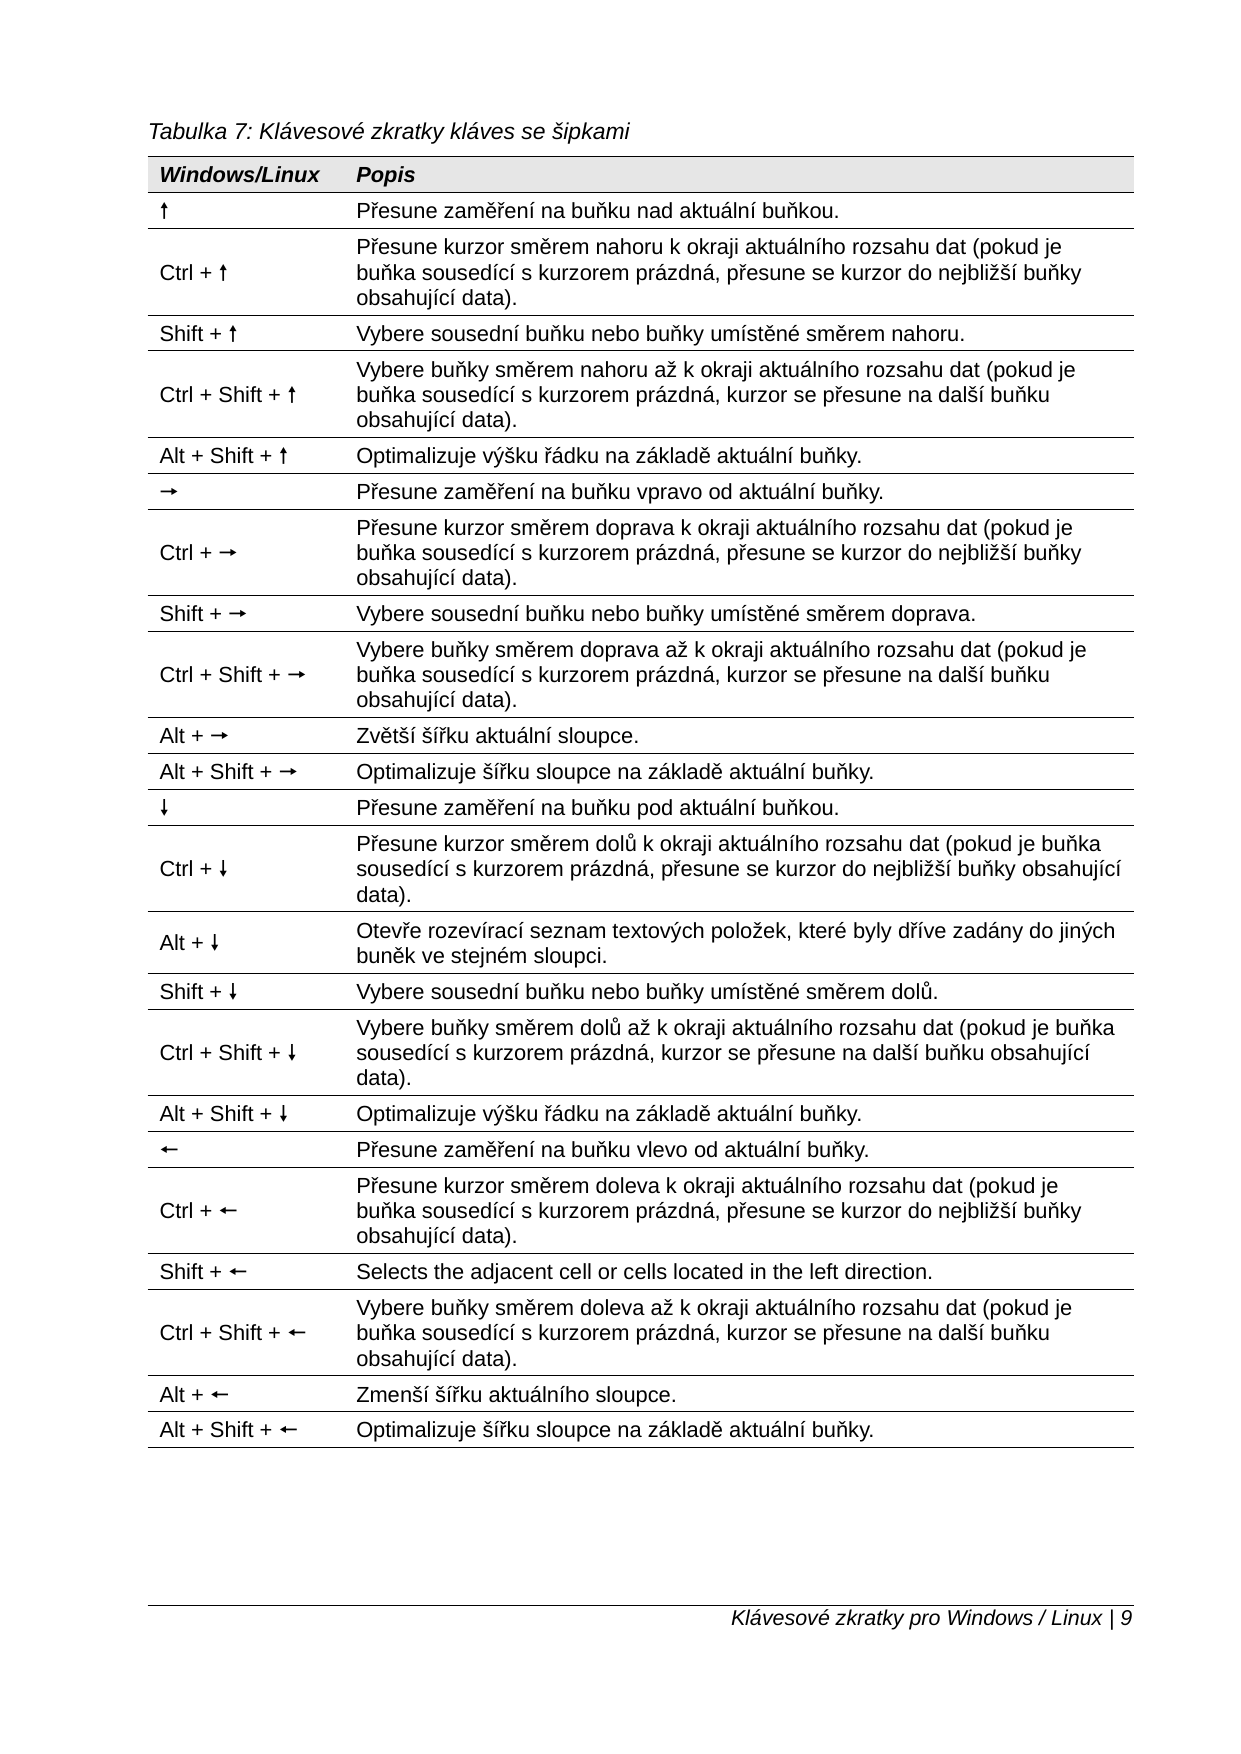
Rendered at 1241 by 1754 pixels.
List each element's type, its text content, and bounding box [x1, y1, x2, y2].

table_cell Optimalizuje výšku řádku na základě aktuální buňky. [344, 1096, 1134, 1131]
table_header Popis [344, 157, 1134, 192]
table_cell Optimalizuje výšku řádku na základě aktuální buňky. [344, 438, 1134, 473]
table_cell Vybere buňky směrem dolů až k okraji aktuálního rozsahu dat (pokud je buňka sousedící s kurzorem prázdná, kurzor se přesune na další buňku obsahující data). [344, 1010, 1134, 1095]
table_cell Přesune kurzor směrem dolů k okraji aktuálního rozsahu dat (pokud je buňka sousedící s kurzorem prázdná, přesune se kurzor do nejbližší buňky obsahující data). [344, 826, 1134, 911]
table_cell Přesune zaměření na buňku vpravo od aktuální buňky. [344, 474, 1134, 509]
table_cell Ctrl + Shift + 🠖 [148, 632, 344, 717]
table_cell Přesune zaměření na buňku vlevo od aktuální buňky. [344, 1132, 1134, 1167]
table_cell Ctrl + Shift + 🠕 [148, 351, 344, 437]
table_cell Přesune kurzor směrem nahoru k okraji aktuálního rozsahu dat (pokud je buňka sousedící s kurzorem prázdná, přesune se kurzor do nejbližší buňky obsahující data). [344, 229, 1134, 314]
table_cell Shift + 🠔 [148, 1254, 344, 1289]
table_cell Vybere buňky směrem doleva až k okraji aktuálního rozsahu dat (pokud je buňka sousedící s kurzorem prázdná, kurzor se přesune na další buňku obsahující data). [344, 1290, 1134, 1375]
table_cell Alt + 🠔 [148, 1376, 344, 1411]
table_cell Ctrl + 🠖 [148, 510, 344, 595]
table_cell Zvětší šířku aktuální sloupce. [344, 718, 1134, 753]
table_cell Ctrl + 🠕 [148, 229, 344, 314]
table_cell Ctrl + Shift + 🠗 [148, 1010, 344, 1095]
table_cell 🠗 [148, 790, 344, 825]
table_cell Přesune kurzor směrem doleva k okraji aktuálního rozsahu dat (pokud je buňka sousedící s kurzorem prázdná, přesune se kurzor do nejbližší buňky obsahující data). [344, 1168, 1134, 1253]
table_cell 🠕 [148, 193, 344, 228]
table_cell Zmenší šířku aktuálního sloupce. [344, 1376, 1134, 1411]
table_cell Alt + 🠗 [148, 912, 344, 973]
table_cell 🠖 [148, 474, 344, 509]
table_cell Shift + 🠗 [148, 974, 344, 1008]
table_cell 🠔 [148, 1132, 344, 1167]
table_cell Přesune zaměření na buňku nad aktuální buňkou. [344, 193, 1134, 228]
table_cell Selects the adjacent cell or cells located in the left direction. [344, 1254, 1134, 1289]
table_cell Alt + Shift + 🠗 [148, 1096, 344, 1131]
table_cell Ctrl + Shift + 🠔 [148, 1290, 344, 1375]
table_cell Alt + Shift + 🠖 [148, 754, 344, 789]
table_cell Vybere buňky směrem doprava až k okraji aktuálního rozsahu dat (pokud je buňka sousedící s kurzorem prázdná, kurzor se přesune na další buňku obsahující data). [344, 632, 1134, 717]
table_cell Otevře rozevírací seznam textových položek, které byly dříve zadány do jiných buněk ve stejném sloupci. [344, 912, 1134, 973]
table_cell Vybere sousední buňku nebo buňky umístěné směrem dolů. [344, 974, 1134, 1008]
table_cell Optimalizuje šířku sloupce na základě aktuální buňky. [344, 754, 1134, 789]
table_cell Shift + 🠖 [148, 596, 344, 631]
table_cell Přesune zaměření na buňku pod aktuální buňkou. [344, 790, 1134, 825]
table_cell Alt + 🠖 [148, 718, 344, 753]
table_cell Ctrl + 🠔 [148, 1168, 344, 1253]
table_cell Vybere sousední buňku nebo buňky umístěné směrem doprava. [344, 596, 1134, 631]
table_cell Ctrl + 🠗 [148, 826, 344, 911]
table_cell Alt + Shift + 🠔 [148, 1412, 344, 1447]
table_cell Vybere sousední buňku nebo buňky umístěné směrem nahoru. [344, 316, 1134, 350]
table_cell Vybere buňky směrem nahoru až k okraji aktuálního rozsahu dat (pokud je buňka sousedící s kurzorem prázdná, kurzor se přesune na další buňku obsahující data). [344, 351, 1134, 437]
table_cell Optimalizuje šířku sloupce na základě aktuální buňky. [344, 1412, 1134, 1447]
table_cell Alt + Shift + 🠕 [148, 438, 344, 473]
table_header Windows/Linux [148, 157, 344, 192]
table_cell Shift + 🠕 [148, 316, 344, 350]
text Tabulka 7: Klávesové zkratky kláves se šipkami [148, 118, 1134, 144]
table_cell Přesune kurzor směrem doprava k okraji aktuálního rozsahu dat (pokud je buňka sousedící s kurzorem prázdná, přesune se kurzor do nejbližší buňky obsahující data). [344, 510, 1134, 595]
